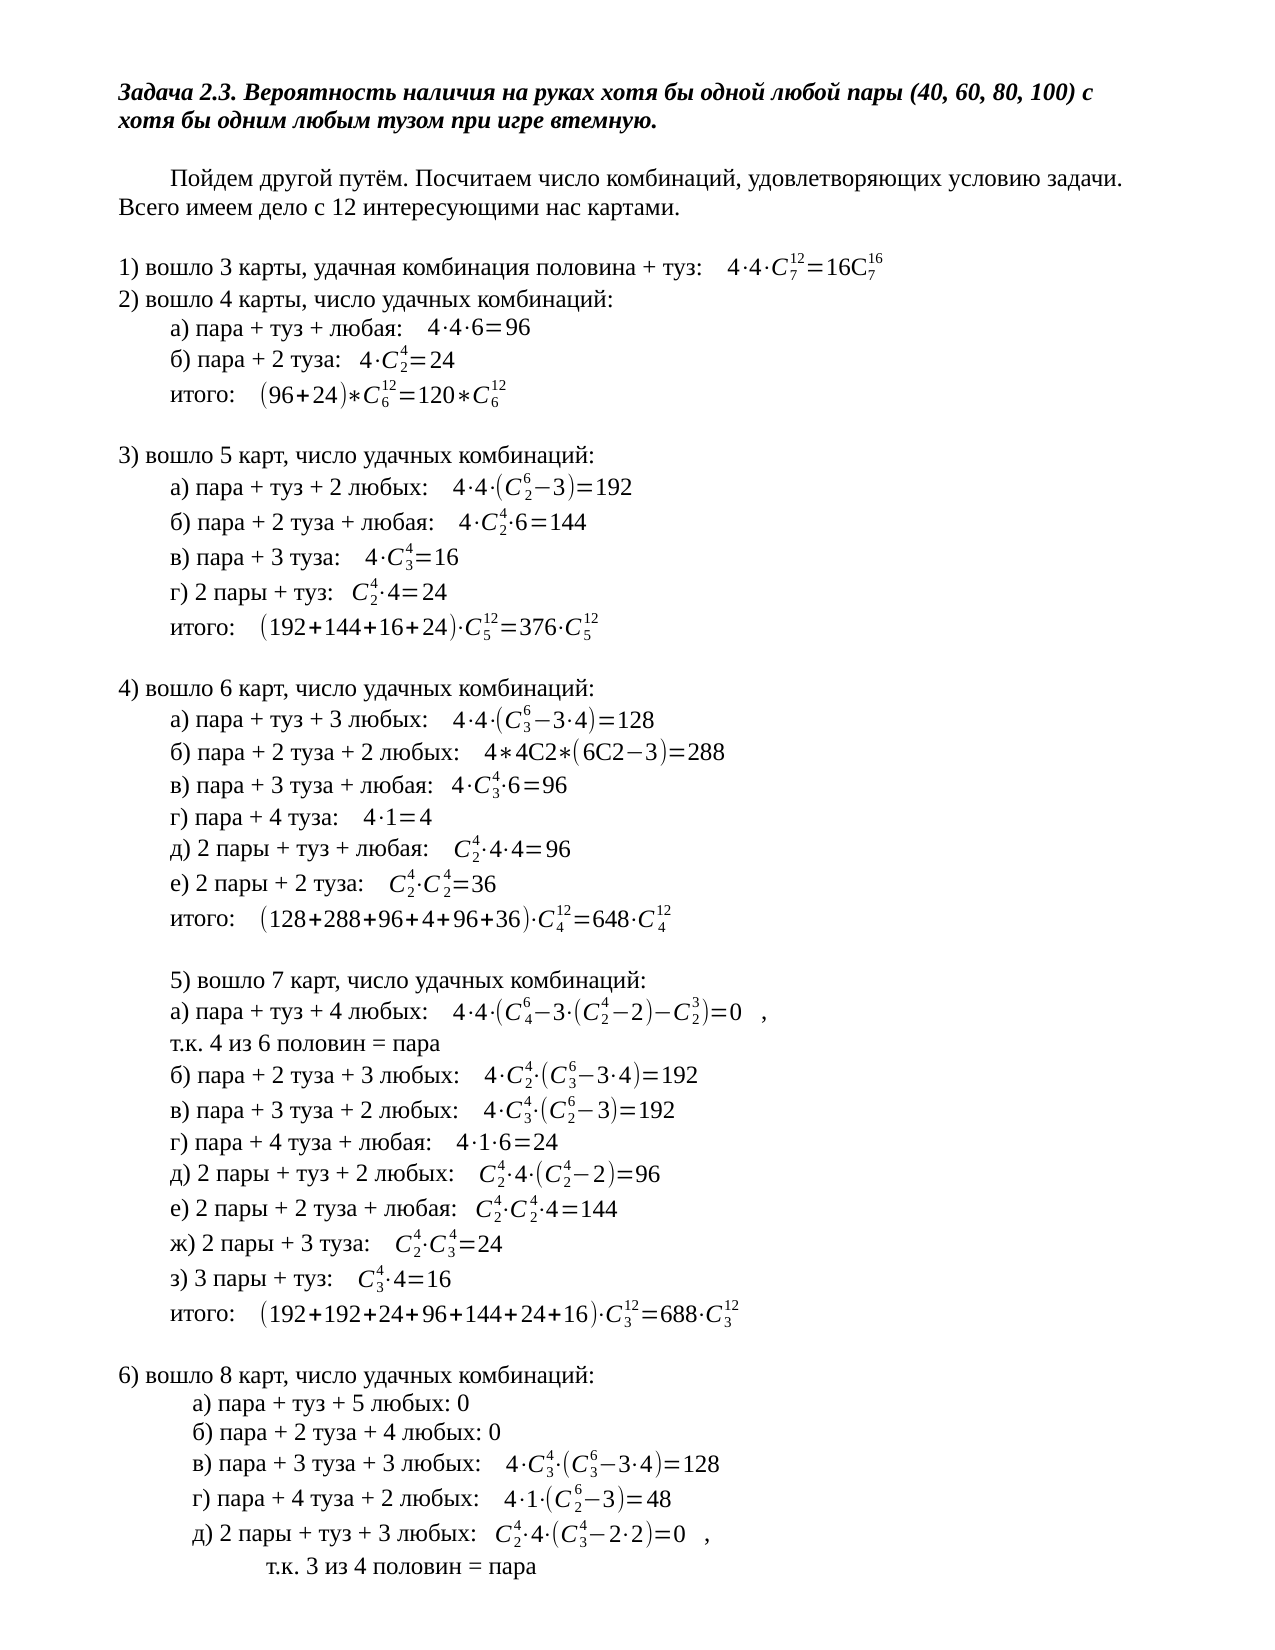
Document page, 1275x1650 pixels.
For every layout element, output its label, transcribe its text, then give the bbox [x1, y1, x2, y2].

text т.к. 3 из 4 половин = пара [266, 1551, 1157, 1580]
text е) 2 пары + 2 туза: [118, 866, 1157, 901]
text а) пара + туз + 3 любых: [118, 702, 1157, 737]
text т.к. 4 из 6 половин = пара [118, 1028, 1157, 1057]
text а) пара + туз + 5 любых: 0 б) пара + 2 туза + 4 любых: 0 в) пара + 3 туза + 3 любых: г) пара + 4 туза + 2 любых: д) 2 пары + туз + 3 любых:, [192, 1388, 1157, 1551]
text б) пара + 2 туза + любая: [118, 504, 1157, 539]
text 5) вошло 7 карт, число удачных комбинаций: [118, 965, 1157, 993]
text а) пара + туз + 4 любых: , [118, 993, 1157, 1028]
text итого: [118, 609, 1157, 644]
text итого: [118, 1296, 1157, 1360]
text а) пара + туз + 2 любых: [118, 469, 1157, 504]
text б) пара + 2 туза + 2 любых: [118, 737, 1157, 767]
text При любой комбинации из 5, 6, 7, 8 любых половин, так или иначе, есть хотя бы 1 пара. Искомая вероятность найдется: Задача 2.3. Вероятность наличия на руках хотя бы одной любой пары (40, 60, 80, 100) с хотя бы одним любым тузом при игре втемную. [118, 77, 1157, 134]
text а) пара + туз + любая: [118, 313, 1157, 342]
text в) пара + 3 туза + любая: [118, 767, 1157, 802]
text б) пара + 2 туза: [118, 342, 1157, 377]
text в) пара + 3 туза + 2 любых: [118, 1092, 1157, 1127]
text ж) 2 пары + 3 туза: [118, 1226, 1157, 1261]
text з) 3 пары + туз: [118, 1261, 1157, 1296]
text 6) вошло 8 карт, число удачных комбинаций: [118, 1360, 1157, 1388]
text в) пара + 3 туза: [118, 539, 1157, 574]
text е) 2 пары + 2 туза + любая: [118, 1191, 1157, 1226]
text итого: [118, 901, 1157, 936]
text г) пара + 4 туза: [118, 802, 1157, 831]
text д) 2 пары + туз + 2 любых: [118, 1156, 1157, 1191]
text г) 2 пары + туз: [118, 574, 1157, 609]
text итого: [118, 377, 1157, 412]
text д) 2 пары + туз + любая: [118, 831, 1157, 866]
text 4) вошло 6 карт, число удачных комбинаций: [118, 644, 1157, 702]
text 3) вошло 5 карт, число удачных комбинаций: [118, 412, 1157, 469]
text Пойдем другой путём. Посчитаем число комбинаций, удовлетворяющих условию задачи. Всего имеем дело с 12 интересующими нас картами. 1) вошло 3 карты, удачная комбинация половина + туз: 2) вошло 4 карты, число удачных комбинаций: [118, 163, 1157, 313]
text г) пара + 4 туза + любая: [118, 1127, 1157, 1156]
text б) пара + 2 туза + 3 любых: [118, 1057, 1157, 1092]
